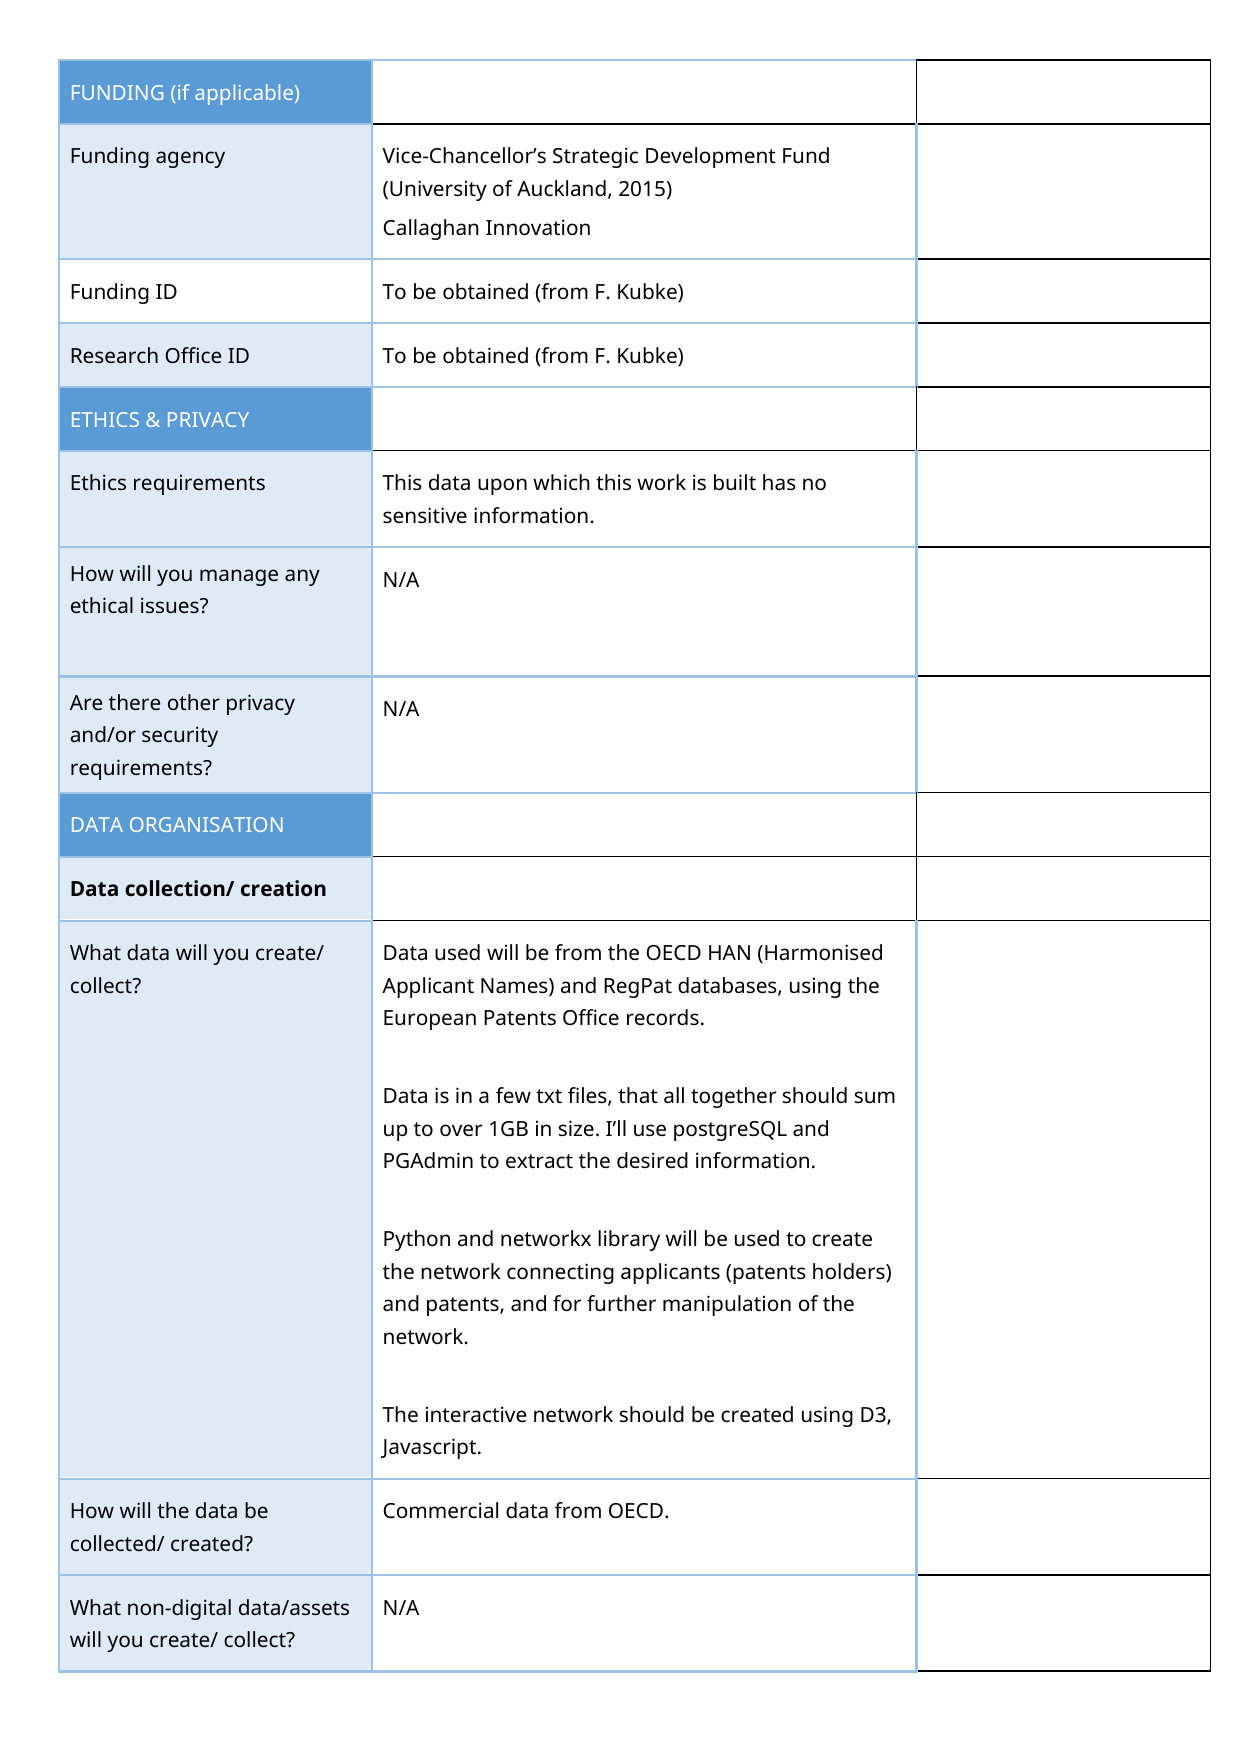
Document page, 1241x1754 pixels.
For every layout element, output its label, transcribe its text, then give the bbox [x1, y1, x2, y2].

table_cell Funding agency [60, 125, 371, 258]
table_cell [917, 61, 1210, 123]
table_cell [918, 324, 1210, 386]
table_cell Data used will be from the OECD HAN (Harmonised Applicant Names) and RegPat databases, using the European Patents Office records. Data is in a few txt files, that all together should sum up to over 1GB in size. I’ll use postgreSQL and PGAdmin to extract the desired information. Python and networkx library will be used to create the network connecting applicants (patents holders) and patents, and for further manipulation of the network. The interactive network should be created using D3, Javascript. [373, 921, 915, 1477]
table_cell To be obtained (from F. Kubke) [373, 324, 915, 386]
table_cell Are there other privacy and/or security requirements? [60, 678, 371, 792]
table_cell Vice-Chancellor’s Strategic Development Fund (University of Auckland, 2015) Callaghan Innovation [373, 125, 915, 258]
table_cell [373, 794, 916, 856]
table_cell How will the data be collected/ created? [60, 1480, 371, 1574]
table_cell [373, 857, 916, 919]
table_cell N/A [373, 678, 915, 792]
table_cell [917, 793, 1210, 856]
table_cell [918, 451, 1210, 546]
table_cell To be obtained (from F. Kubke) [373, 260, 915, 322]
table_cell [918, 260, 1210, 322]
table_cell [373, 388, 916, 450]
table_cell [918, 125, 1210, 258]
table_cell This data upon which this work is built has no sensitive information. [373, 451, 915, 546]
table_cell Data collection/ creation [60, 858, 371, 919]
table_cell ETHICS & PRIVACY [60, 388, 371, 450]
table_cell FUNDING (if applicable) [60, 61, 371, 123]
table_cell What non-digital data/assets will you create/ collect? [60, 1576, 371, 1670]
table_cell [918, 921, 1210, 1477]
table_cell DATA ORGANISATION [60, 794, 371, 856]
table_cell N/A [373, 548, 915, 675]
table_cell Research Office ID [60, 324, 371, 386]
table_cell [918, 677, 1210, 792]
table_cell Funding ID [60, 260, 371, 322]
table_cell How will you manage any ethical issues? [60, 548, 371, 675]
table_cell N/A [373, 1576, 915, 1670]
table_cell [917, 857, 1210, 919]
table_cell Ethics requirements [60, 452, 371, 546]
table_cell [918, 1576, 1210, 1670]
table_cell Commercial data from OECD. [373, 1480, 915, 1574]
table_cell [918, 1479, 1210, 1574]
table_cell [918, 548, 1210, 675]
table_cell [917, 388, 1210, 450]
table_cell [373, 61, 916, 123]
table_cell What data will you create/ collect? [60, 922, 371, 1477]
